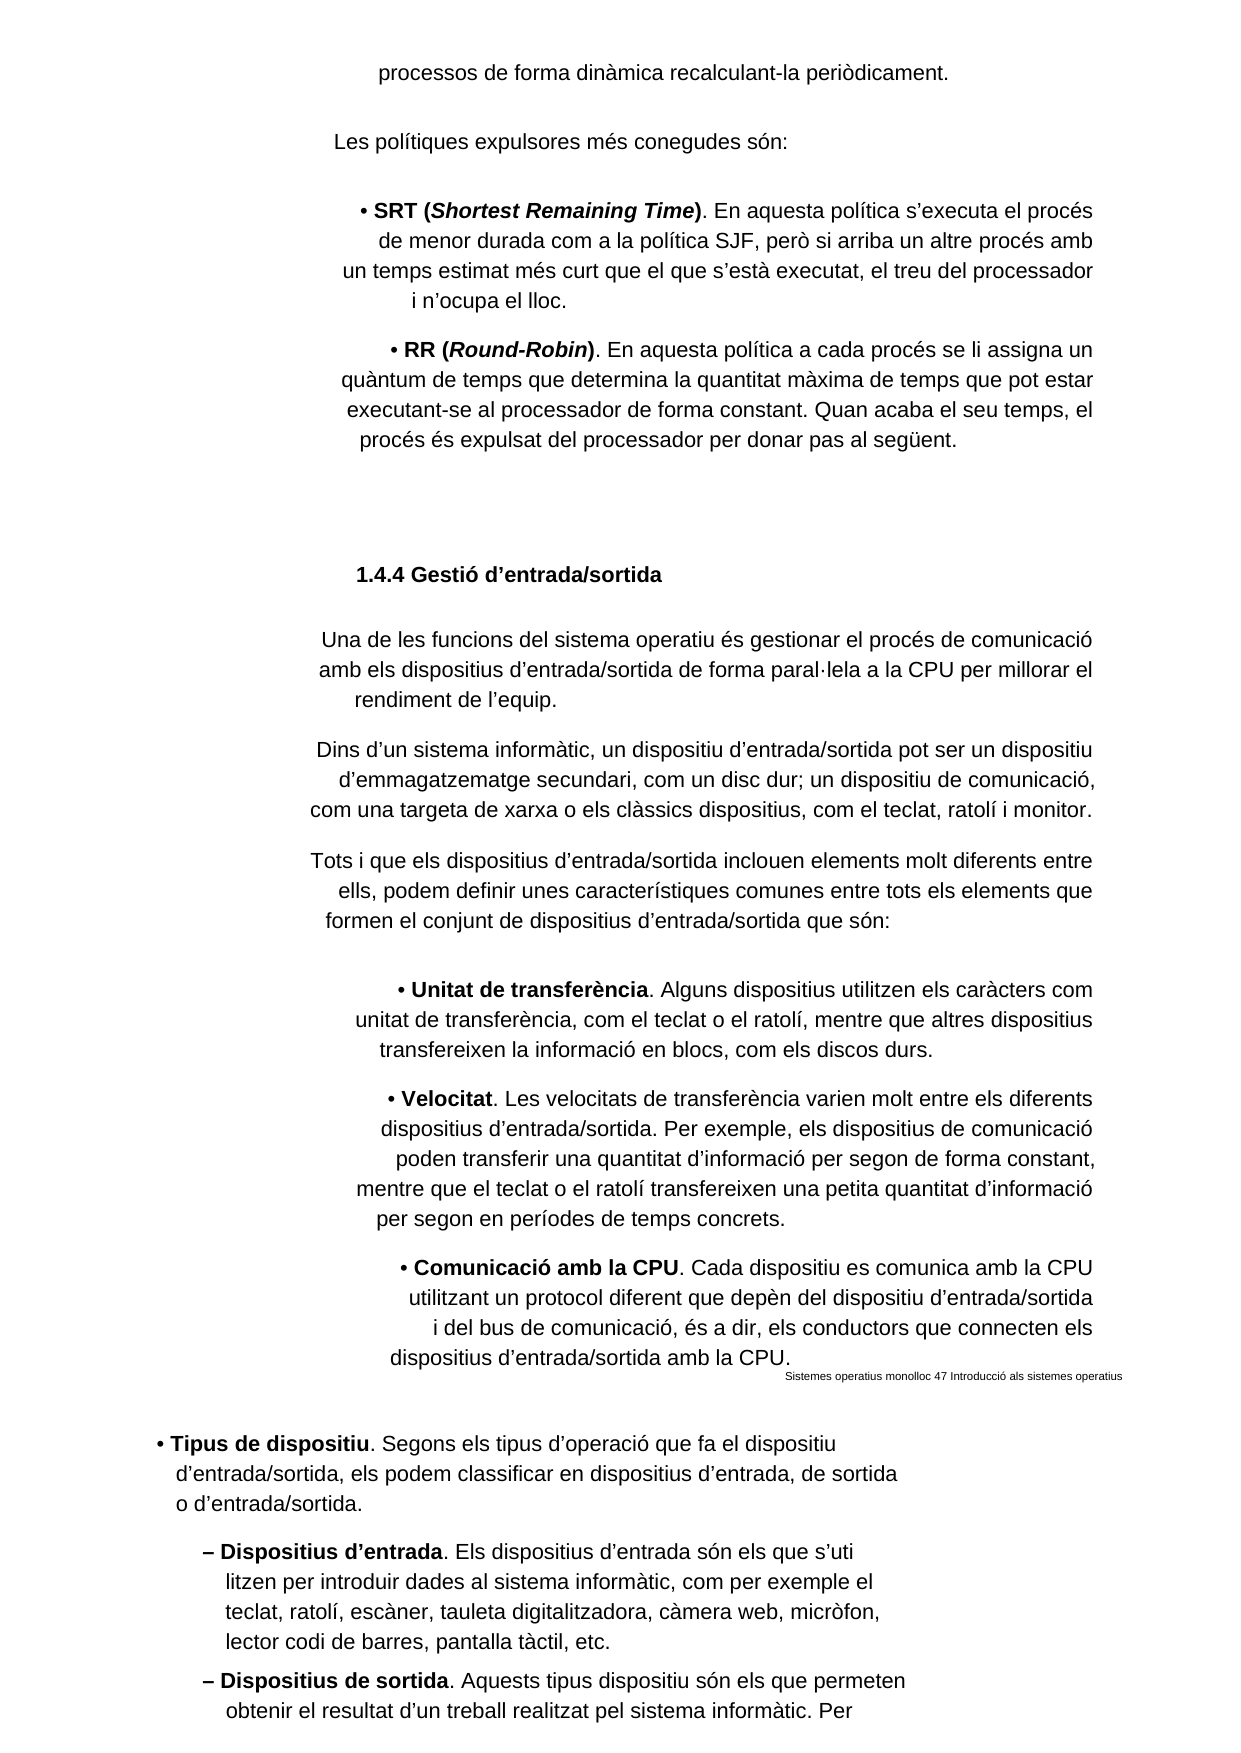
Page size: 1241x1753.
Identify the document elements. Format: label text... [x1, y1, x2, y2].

text Sistemes operatius monolloc 47 Introducció als sistemes operatius [0, 1369, 1123, 1383]
text o d’entrada/sortida. [176, 1490, 1122, 1516]
text i n’ocupa el lloc. [411, 288, 1122, 314]
text rendiment de l’equip. [354, 687, 1122, 712]
text obtenir el resultat d’un treball realitzat pel sistema informàtic. Per [226, 1697, 1122, 1723]
text unitat de transferència, com el teclat o el ratolí, mentre que altres dispositius [0, 1007, 1093, 1032]
text executant-se al processador de forma constant. Quan acaba el seu temps, el [0, 397, 1093, 422]
text un temps estimat més curt que el que s’està executat, el treu del processador [0, 258, 1094, 284]
text d’emmagatzematge secundari, com un disc dur; un dispositiu de comunicació, [0, 767, 1096, 792]
text • Velocitat. Les velocitats de transferència varien molt entre els diferents [0, 1086, 1093, 1111]
text teclat, ratolí, escàner, tauleta digitalitzadora, càmera web, micròfon, [225, 1599, 1122, 1624]
text mentre que el teclat o el ratolí transfereixen una petita quantitat d’informació [0, 1176, 1093, 1201]
text – Dispositius de sortida. Aquests tipus dispositiu són els que permeten [202, 1667, 1122, 1693]
text formen el conjunt de dispositius d’entrada/sortida que són: [0, 908, 891, 933]
text • Unitat de transferència. Alguns dispositius utilitzen els caràcters com [0, 977, 1093, 1002]
text • SRT (Shortest Remaining Time). En aquesta política s’executa el procés [0, 198, 1093, 224]
text quàntum de temps que determina la quantitat màxima de temps que pot estar [0, 367, 1094, 392]
text • Comunicació amb la CPU. Cada dispositiu es comunica amb la CPU [0, 1254, 1093, 1279]
text utilitzant un protocol diferent que depèn del dispositiu d’entrada/sortida [0, 1284, 1093, 1309]
text transfereixen la informació en blocs, com els discos durs. [0, 1037, 934, 1062]
text procés és expulsat del processador per donar pas al següent. [0, 427, 958, 452]
text dispositius d’entrada/sortida amb la CPU. [0, 1344, 791, 1369]
text Dins d’un sistema informàtic, un dispositiu d’entrada/sortida pot ser un dispositiu [0, 737, 1093, 762]
text processos de forma dinàmica recalculant-la periòdicament. [0, 60, 949, 85]
text ells, podem definir unes característiques comunes entre tots els elements que [0, 878, 1093, 903]
text – Dispositius d’entrada. Els dispositius d’entrada són els que s’uti [202, 1539, 1122, 1564]
text dispositius d’entrada/sortida. Per exemple, els dispositius de comunicació [0, 1116, 1093, 1141]
text Les polítiques expulsores més conegudes són: [0, 129, 1122, 154]
text per segon en períodes de temps concrets. [0, 1206, 786, 1231]
text d’entrada/sortida, els podem classificar en dispositius d’entrada, de sortida [176, 1460, 1122, 1486]
text litzen per introduir dades al sistema informàtic, com per exemple el [225, 1569, 1122, 1594]
text i del bus de comunicació, és a dir, els conductors que connecten els [0, 1314, 1093, 1339]
text amb els dispositius d’entrada/sortida de forma paral·lela a la CPU per millorar el [0, 657, 1093, 682]
text de menor durada com a la política SJF, però si arriba un altre procés amb [0, 228, 1093, 254]
text Una de les funcions del sistema operatiu és gestionar el procés de comunicació [0, 627, 1093, 652]
text lector codi de barres, pantalla tàctil, etc. [225, 1629, 1122, 1654]
text com una targeta de xarxa o els clàssics dispositius, com el teclat, ratolí i monitor. [0, 797, 1093, 822]
text Tots i que els dispositius d’entrada/sortida inclouen elements molt diferents entre [0, 848, 1093, 873]
subtitle 1.4.4 Gestió d’entrada/sortida [356, 562, 1122, 587]
text poden transferir una quantitat d’informació per segon de forma constant, [0, 1146, 1096, 1171]
text • RR (Round-Robin). En aquesta política a cada procés se li assigna un [0, 337, 1093, 362]
text • Tipus de dispositiu. Segons els tipus d’operació que fa el dispositiu [156, 1430, 1122, 1456]
